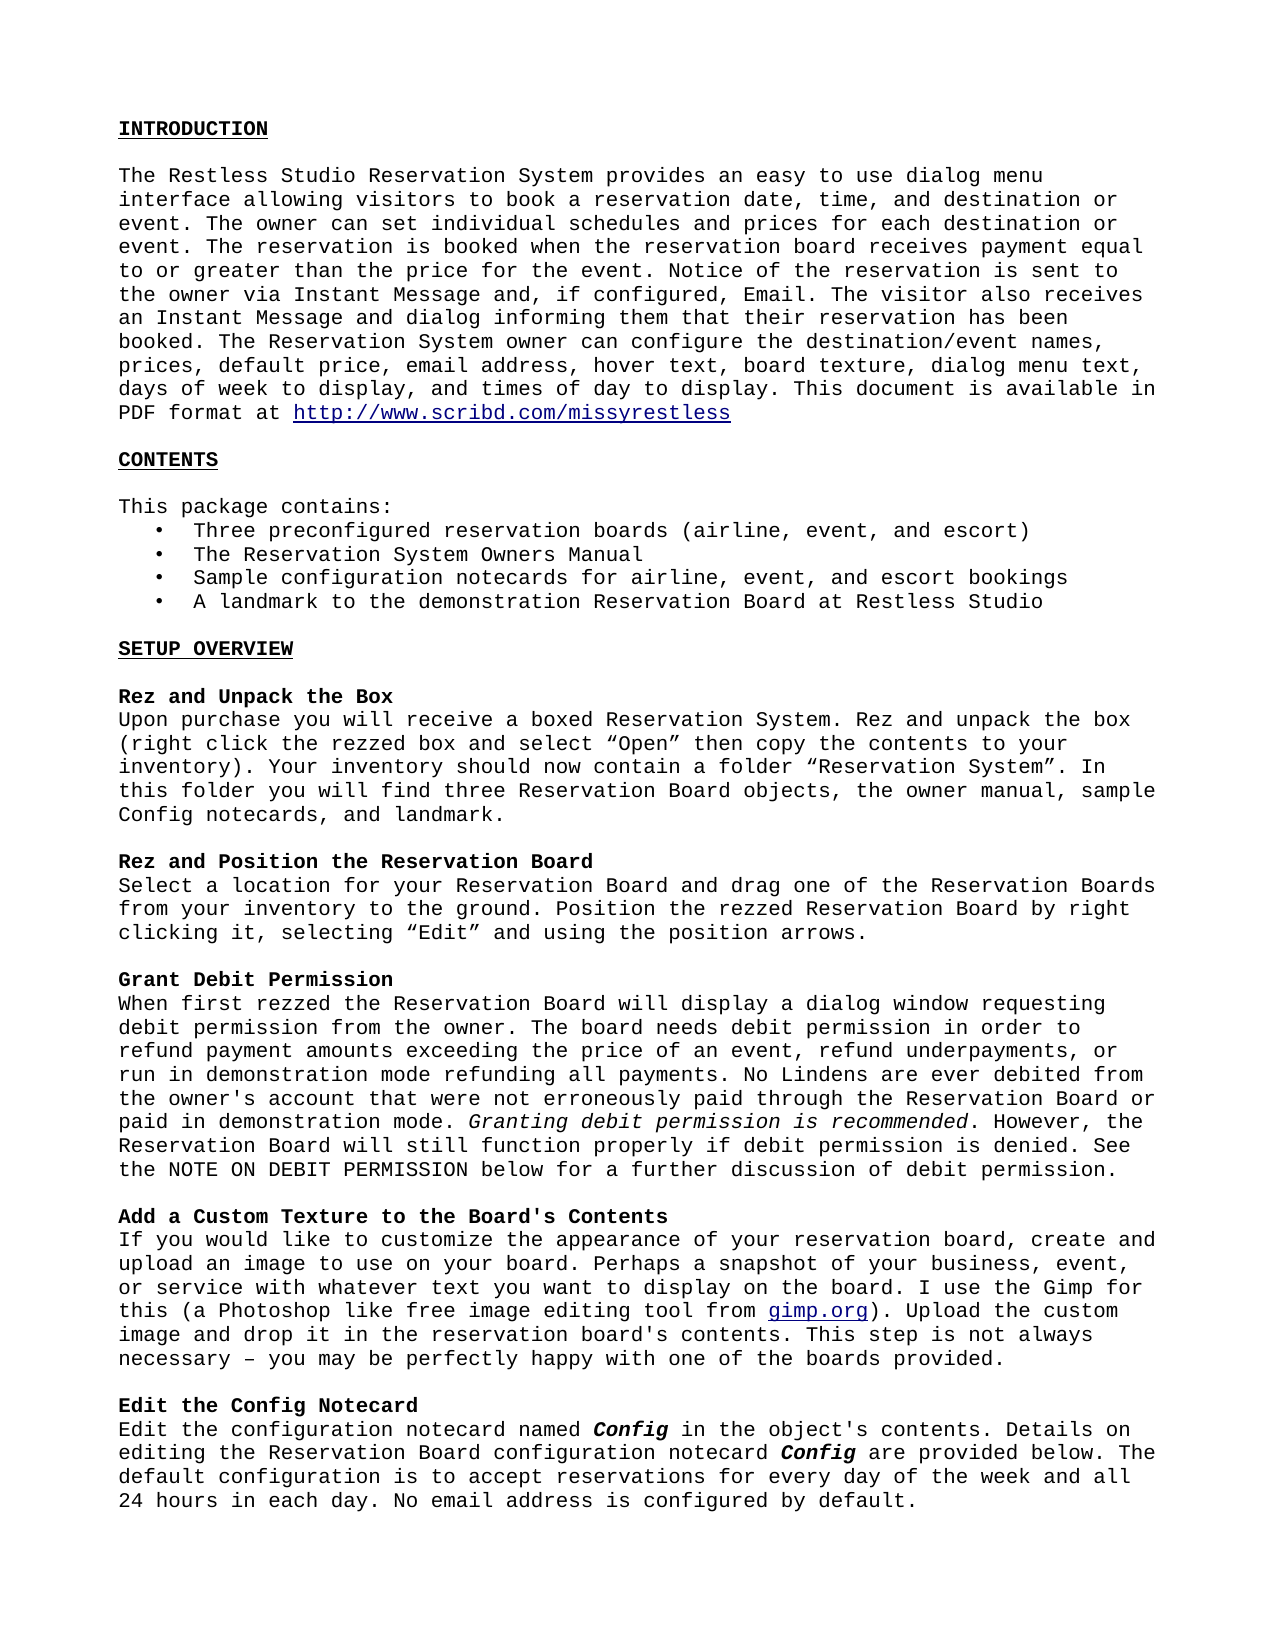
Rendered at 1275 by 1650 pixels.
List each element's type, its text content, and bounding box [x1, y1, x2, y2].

text Rez and Position the Reservation Board [118, 851, 1157, 875]
text Upon purchase you will receive a boxed Reservation System. Rez and unpack the box (right click the rezzed box and select “Open” then copy the contents to your inventory). Your inventory should now contain a folder “Reservation System”. In this folder you will find three Reservation Board objects, the owner manual, sample Config notecards, and landmark. [118, 709, 1157, 827]
text Edit the Config Notecard [118, 1395, 1157, 1419]
text Rez and Unpack the Box [118, 686, 1157, 709]
text When first rezzed the Reservation Board will display a dialog window requesting debit permission from the owner. The board needs debit permission in order to refund payment amounts exceeding the price of an event, refund underpayments, or run in demonstration mode refunding all payments. No Lindens are ever debited from the owner's account that were not erroneously paid through the Reservation Board or paid in demonstration mode. Granting debit permission is recommended. However, the Reservation Board will still function properly if debit permission is denied. See the NOTE ON DEBIT PERMISSION below for a further discussion of debit permission. [118, 993, 1157, 1182]
text Select a location for your Reservation Board and drag one of the Reservation Boards from your inventory to the ground. Position the rezzed Reservation Board by right clicking it, selecting “Edit” and using the position arrows. [118, 875, 1157, 946]
text Grant Debit Permission [118, 969, 1157, 993]
text SETUP OVERVIEW [118, 638, 1157, 662]
text CONTENTS [118, 449, 1157, 473]
list Sample configuration notecards for airline, event, and escort bookings [156, 567, 1157, 591]
list A landmark to the demonstration Reservation Board at Restless Studio [156, 591, 1157, 615]
text Add a Custom Texture to the Board's Contents [118, 1206, 1157, 1229]
text The Restless Studio Reservation System provides an easy to use dialog menu interface allowing visitors to book a reservation date, time, and destination or event. The owner can set individual schedules and prices for each destination or event. The reservation is booked when the reservation board receives payment equal to or greater than the price for the event. Notice of the reservation is sent to the owner via Instant Message and, if configured, Email. The visitor also receives an Instant Message and dialog informing them that their reservation has been booked. The Reservation System owner can configure the destination/event names, prices, default price, email address, hover text, board texture, dialog menu text, days of week to display, and times of day to display. This document is available in PDF format at http://www.scribd.com/missyrestless [118, 165, 1157, 426]
text Edit the configuration notecard named Config in the object's contents. Details on editing the Reservation Board configuration notecard Config are provided below. The default configuration is to accept reservations for every day of the week and all 24 hours in each day. No email address is configured by default. [118, 1419, 1157, 1513]
list The Reservation System Owners Manual [156, 544, 1157, 567]
text INTRODUCTION [118, 118, 1157, 142]
text This package contains: [118, 496, 1157, 520]
list Three preconfigured reservation boards (airline, event, and escort) [156, 520, 1157, 544]
text If you would like to customize the appearance of your reservation board, create and upload an image to use on your board. Perhaps a snapshot of your business, event, or service with whatever text you want to display on the board. I use the Gimp for this (a Photoshop like free image editing tool from gimp.org). Upload the custom image and drop it in the reservation board's contents. This step is not always necessary – you may be perfectly happy with one of the boards provided. [118, 1229, 1157, 1371]
